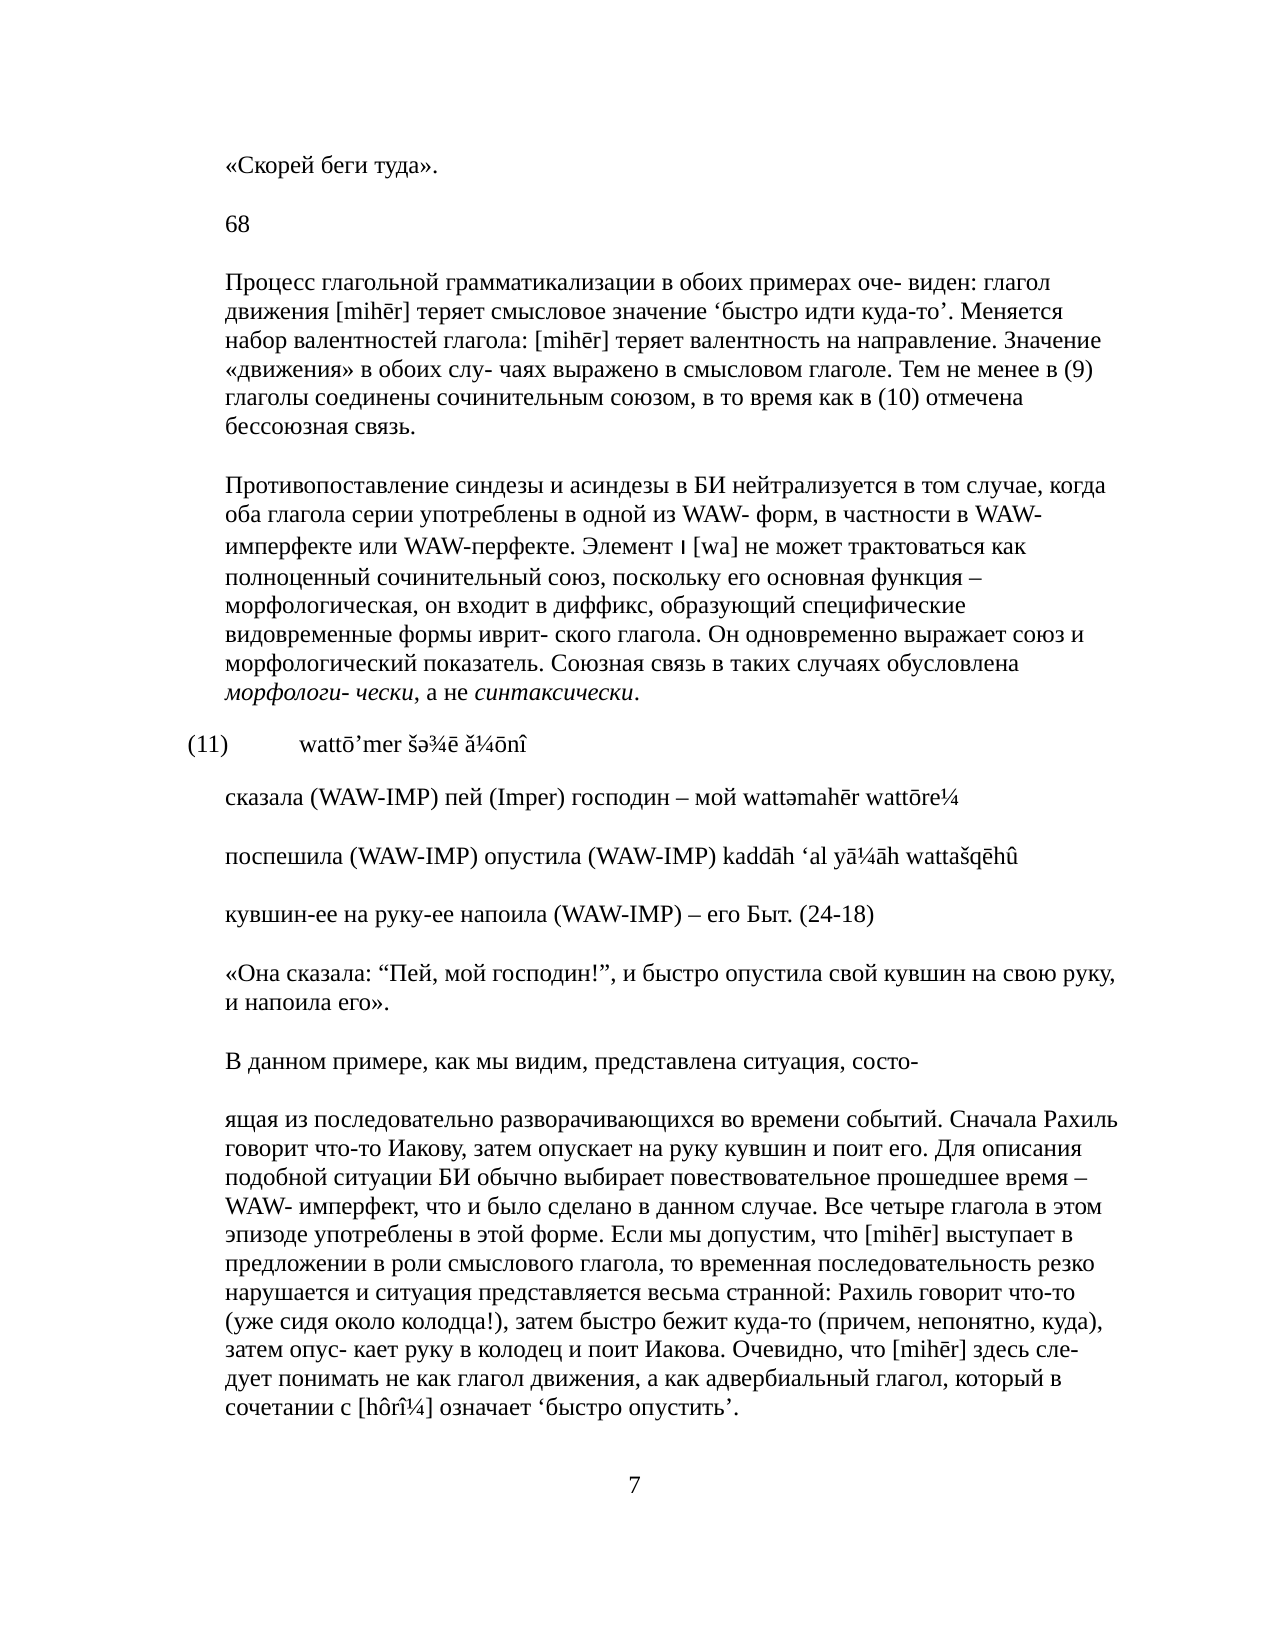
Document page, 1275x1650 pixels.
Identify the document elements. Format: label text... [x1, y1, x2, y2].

text поспешила (WAW-IMP) опустила (WAW-IMP) kaddāh ‘al yā¼āh wattašqēhû [225, 841, 1125, 869]
text «Скорей беги туда». [225, 150, 1125, 179]
text В данном примере, как мы видим, представлена ситуация, состо- [225, 1046, 1125, 1074]
text Процесс глагольной грамматикализации в обоих примерах оче- виден: глагол движения [mihēr] теряет смысловое значение ‘быстро идти куда-то’. Меняется набор валентностей глагола: [mihēr] теряет валентность на направление. Значение «движения» в обоих слу- чаях выражено в смысловом глаголе. Тем не менее в (9) глаголы соединены сочинительным союзом, в то время как в (10) отмечена бессоюзная связь. [225, 267, 1125, 440]
text сказала (WAW-IMP) пей (Imper) господин – мой wattəmahēr wattōre¼ [225, 782, 1125, 811]
text кувшин-ее на руку-ее напоила (WAW-IMP) – его Быт. (24-18) [225, 899, 1125, 928]
text 68 [225, 209, 1125, 237]
list wattō’mer šə¾ē ǎ¼ōnî [187, 729, 1125, 758]
text ящая из последовательно разворачивающихся во времени событий. Сначала Рахиль говорит что-то Иакову, затем опускает на руку кувшин и поит его. Для описания подобной ситуации БИ обычно выбирает повествовательное прошедшее время – WAW- имперфект, что и было сделано в данном случае. Все четыре глагола в этом эпизоде употреблены в этой форме. Если мы допустим, что [mihēr] выступает в предложении в роли смыслового глагола, то временная последовательность резко нарушается и ситуация представляется весьма странной: Рахиль говорит что-то (уже сидя около колодца!), затем быстро бежит куда-то (причем, непонятно, куда), затем опус- кает руку в колодец и поит Иакова. Очевидно, что [mihēr] здесь сле- дует понимать не как глагол движения, а как адвербиальный глагол, который в сочетании с [hôrî¼] означает ‘быстро опустить’. [225, 1104, 1125, 1421]
text «Она сказала: “Пей, мой господин!”, и быстро опустила свой кувшин на свою руку, и напоила его». [225, 958, 1125, 1016]
text Противопоставление синдезы и асиндезы в БИ нейтрализуется в том случае, когда оба глагола серии употреблены в одной из WAW- форм, в частности в WAW-имперфекте или WAW-перфекте. Элемент ו [wa] не может трактоваться как полноценный сочинительный союз, поскольку его основная функция – морфологическая, он входит в диффикс, образующий специфические видовременные формы иврит- ского глагола. Он одновременно выражает союз и морфологический показатель. Союзная связь в таких случаях обусловлена морфологи- чески, а не синтаксически. [225, 470, 1125, 705]
